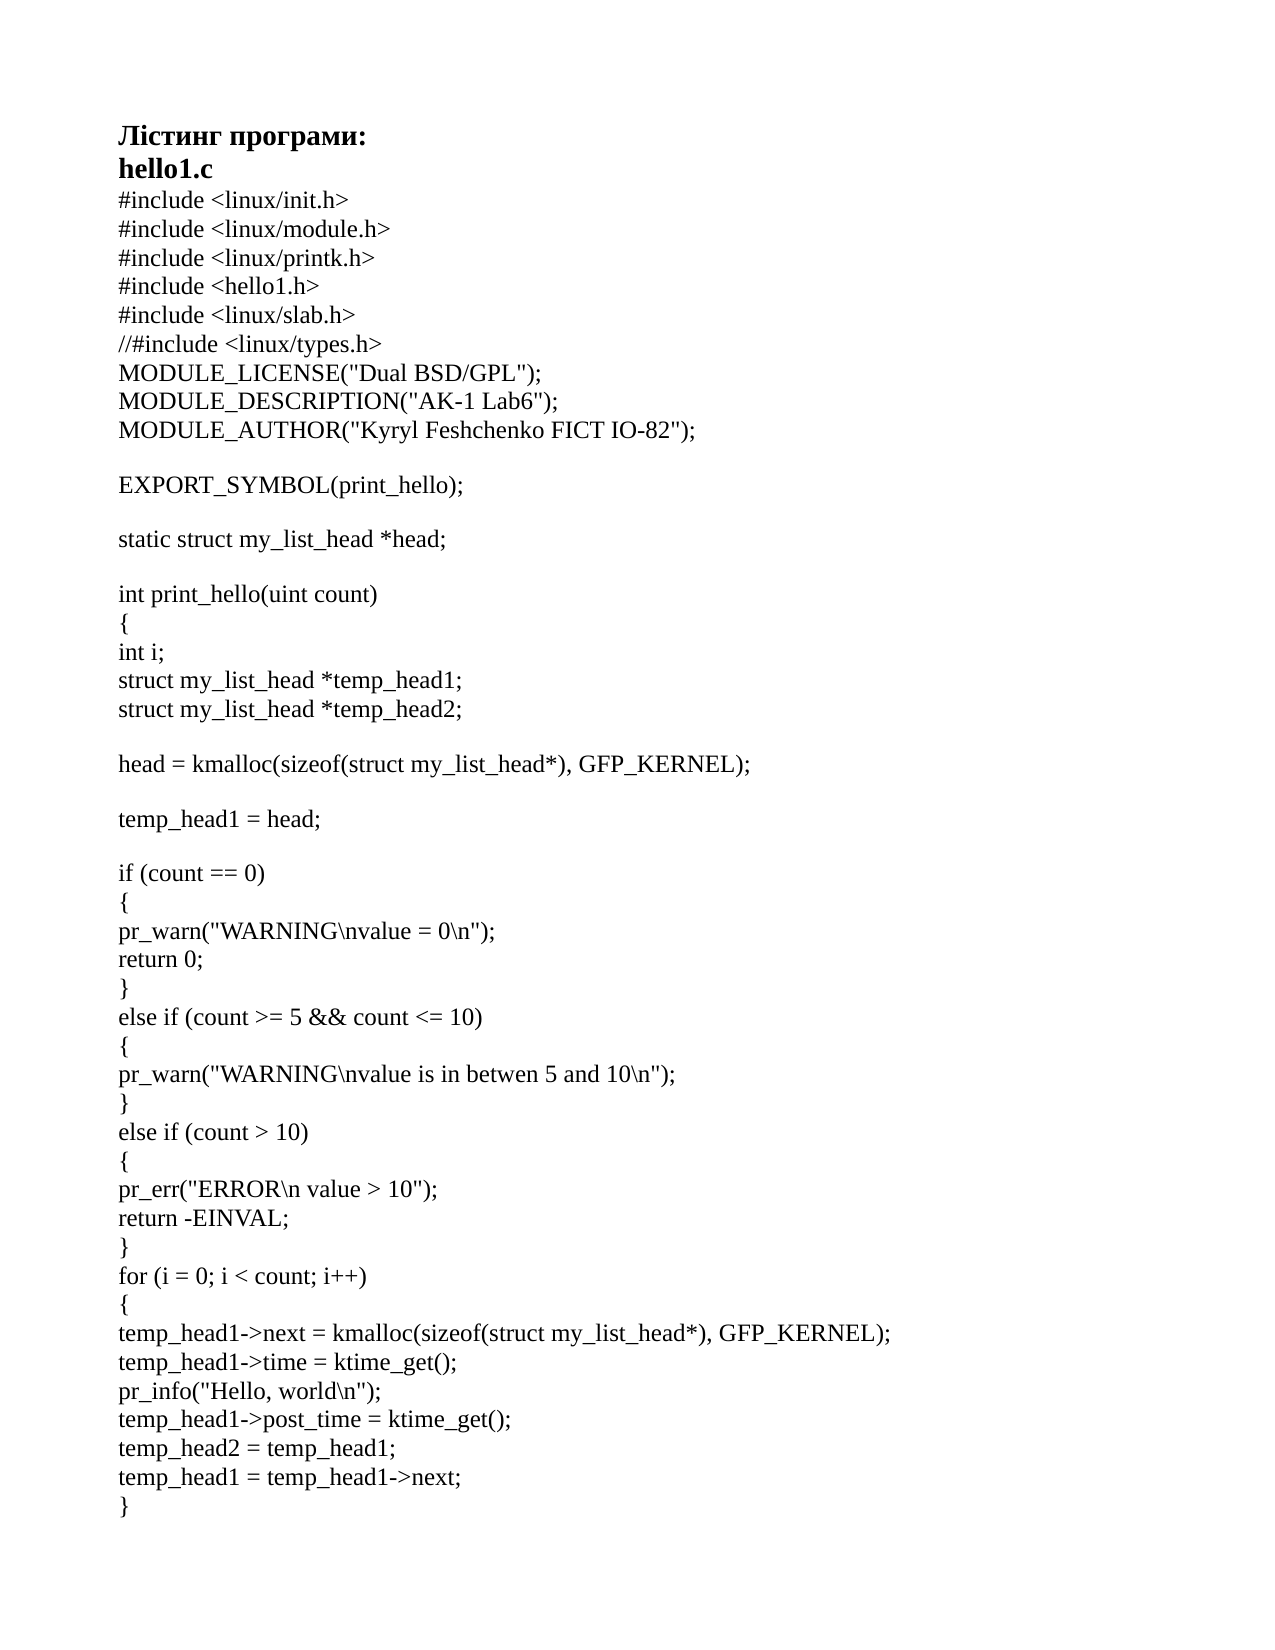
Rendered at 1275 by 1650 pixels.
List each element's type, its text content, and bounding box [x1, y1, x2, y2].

text head = kmalloc(sizeof(struct my_list_head*), GFP_KERNEL); [118, 749, 1157, 778]
text } [118, 973, 1157, 1002]
text MODULE_DESCRIPTION("AK-1 Lab6"); [118, 386, 1157, 415]
text MODULE_LICENSE("Dual BSD/GPL"); [118, 358, 1157, 386]
text pr_err("ERROR\n value > 10"); [118, 1174, 1157, 1203]
text } [118, 1232, 1157, 1261]
text int i; [118, 637, 1157, 666]
text pr_warn("WARNING\nvalue = 0\n"); [118, 916, 1157, 944]
text else if (count >= 5 && count <= 10) [118, 1002, 1157, 1031]
text { [118, 1146, 1157, 1174]
text { [118, 608, 1157, 637]
text temp_head1->post_time = ktime_get(); [118, 1404, 1157, 1433]
text struct my_list_head *temp_head2; [118, 694, 1157, 723]
text return 0; [118, 944, 1157, 973]
text MODULE_AUTHOR("Kyryl Feshchenko FICT IO-82"); [118, 415, 1157, 444]
text else if (count > 10) [118, 1117, 1157, 1146]
text #include <linux/init.h> [118, 185, 1157, 214]
text pr_info("Hello, world\n"); [118, 1376, 1157, 1404]
text { [118, 1289, 1157, 1318]
text if (count == 0) [118, 858, 1157, 887]
text #include <linux/slab.h> [118, 300, 1157, 329]
text for (i = 0; i < count; i++) [118, 1261, 1157, 1289]
text temp_head1 = temp_head1->next; [118, 1462, 1157, 1491]
text temp_head1->time = ktime_get(); [118, 1347, 1157, 1376]
text pr_warn("WARNING\nvalue is in betwen 5 and 10\n"); [118, 1059, 1157, 1088]
text struct my_list_head *temp_head1; [118, 666, 1157, 694]
text //#include <linux/types.h> [118, 329, 1157, 358]
text #include <linux/printk.h> [118, 243, 1157, 271]
text } [118, 1088, 1157, 1117]
text return -EINVAL; [118, 1203, 1157, 1232]
text static struct my_list_head *head; [118, 524, 1157, 553]
text } [118, 1491, 1157, 1519]
text #include <hello1.h> [118, 271, 1157, 300]
text temp_head2 = temp_head1; [118, 1433, 1157, 1462]
text Лістинг програми: [118, 118, 1157, 152]
text EXPORT_SYMBOL(print_hello); [118, 470, 1157, 499]
text { [118, 1031, 1157, 1059]
text int print_hello(uint count) [118, 579, 1157, 608]
text #include <linux/module.h> [118, 214, 1157, 243]
text { [118, 887, 1157, 916]
text temp_head1 = head; [118, 804, 1157, 832]
text hello1.c [118, 152, 1157, 185]
text temp_head1->next = kmalloc(sizeof(struct my_list_head*), GFP_KERNEL); [118, 1318, 1157, 1347]
